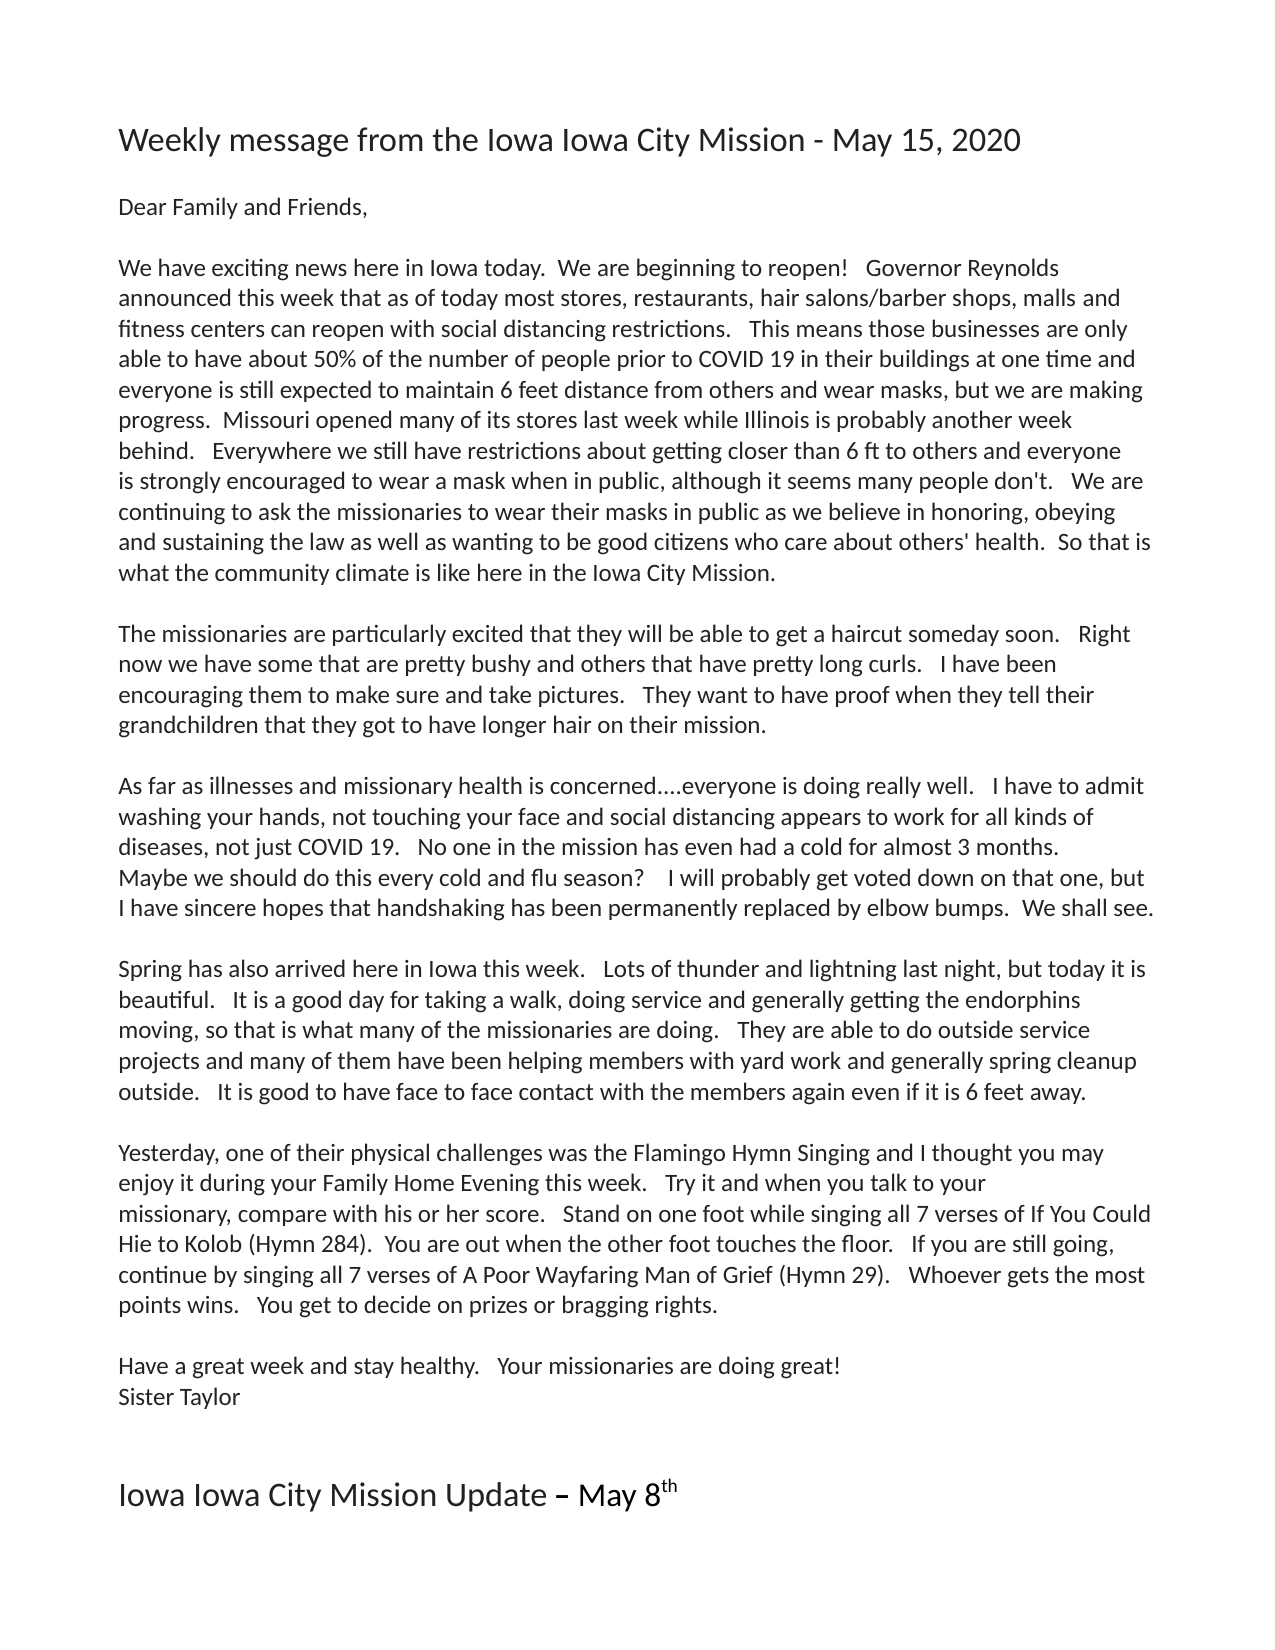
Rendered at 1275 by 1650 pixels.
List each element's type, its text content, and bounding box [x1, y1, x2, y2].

text Iowa Iowa City Mission Update – May 8th [118, 1472, 1157, 1514]
text The missionaries are particularly excited that they will be able to get a haircut someday soon. Right now we have some that are pretty bushy and others that have pretty long curls. I have been encouraging them to make sure and take pictures. They want to have proof when they tell their grandchildren that they got to have longer hair on their mission. [118, 618, 1157, 740]
text Weekly message from the Iowa Iowa City Mission - May 15, 2020 [118, 118, 1157, 160]
text Dear Family and Friends, [118, 191, 1157, 221]
text As far as illnesses and missionary health is concerned....everyone is doing really well. I have to admit washing your hands, not touching your face and social distancing appears to work for all kinds of diseases, not just COVID 19. No one in the mission has even had a cold for almost 3 months. Maybe we should do this every cold and flu season? I will probably get voted down on that one, but I have sincere hopes that handshaking has been permanently replaced by elbow bumps. We shall see. [118, 771, 1157, 923]
text Have a great week and stay healthy. Your missionaries are doing great! [118, 1350, 1157, 1381]
text We have exciting news here in Iowa today. We are beginning to reopen! Governor Reynolds announced this week that as of today most stores, restaurants, hair salons/barber shops, malls and fitness centers can reopen with social distancing restrictions. This means those businesses are only able to have about 50% of the number of people prior to COVID 19 in their buildings at one time and everyone is still expected to maintain 6 feet distance from others and wear masks, but we are making progress. Missouri opened many of its stores last week while Illinois is probably another week behind. Everywhere we still have restrictions about getting closer than 6 ft to others and everyone is strongly encouraged to wear a mask when in public, although it seems many people don't. We are continuing to ask the missionaries to wear their masks in public as we believe in honoring, obeying and sustaining the law as well as wanting to be good citizens who care about others' health. So that is what the community climate is like here in the Iowa City Mission. [118, 252, 1157, 587]
text Yesterday, one of their physical challenges was the Flamingo Hymn Singing and I thought you may enjoy it during your Family Home Evening this week. Try it and when you talk to your missionary, compare with his or her score. Stand on one foot while singing all 7 verses of If You Could Hie to Kolob (Hymn 284). You are out when the other foot touches the floor. If you are still going, continue by singing all 7 verses of A Poor Wayfaring Man of Grief (Hymn 29). Whoever gets the most points wins. You get to decide on prizes or bragging rights. [118, 1137, 1157, 1320]
text Spring has also arrived here in Iowa this week. Lots of thunder and lightning last night, but today it is beautiful. It is a good day for taking a walk, doing service and generally getting the endorphins moving, so that is what many of the missionaries are doing. They are able to do outside service projects and many of them have been helping members with yard work and generally spring cleanup outside. It is good to have face to face contact with the members again even if it is 6 feet away. [118, 954, 1157, 1106]
text Sister Taylor [118, 1381, 1157, 1411]
